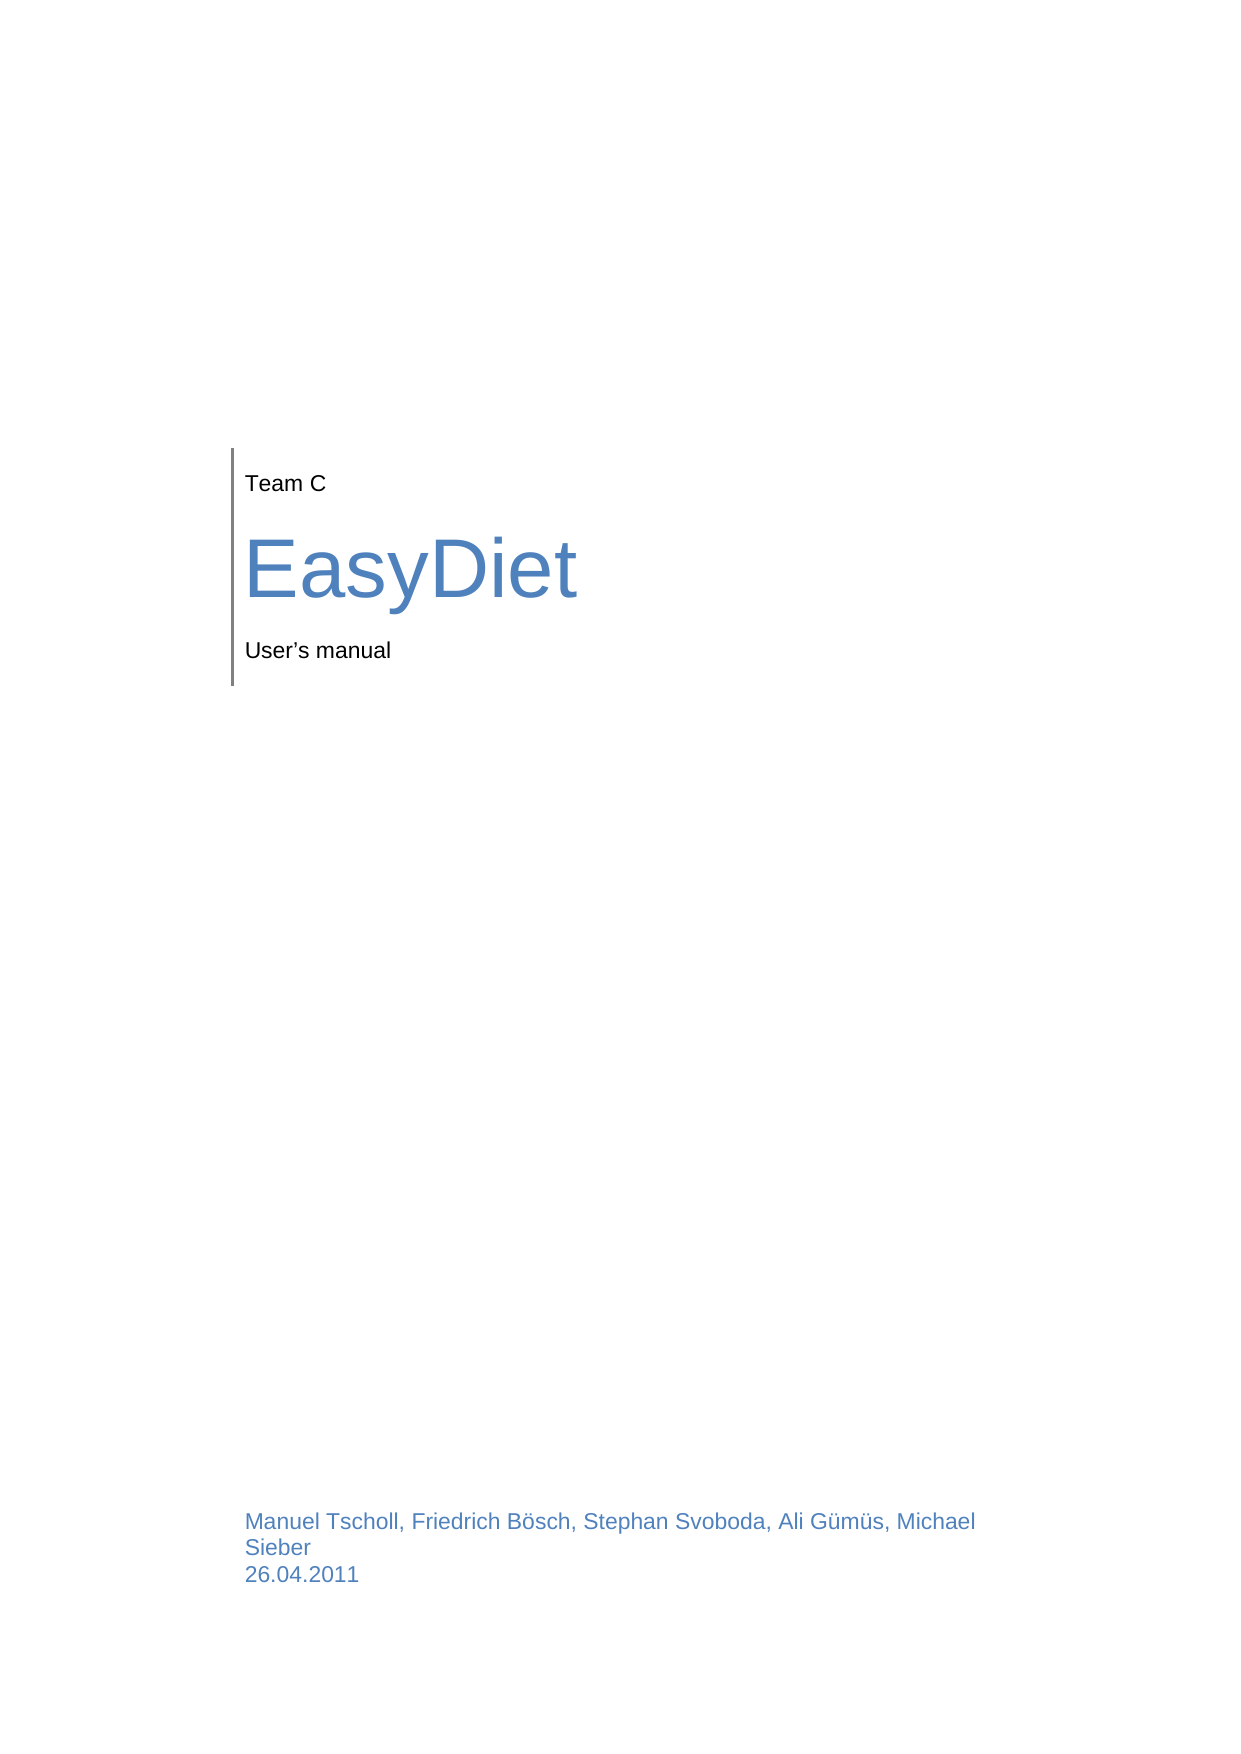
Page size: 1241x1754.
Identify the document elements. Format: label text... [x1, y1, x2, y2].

table_header Manuel Tscholl, Friedrich Bösch, Stephan Svoboda, Ali Gümüs, Michael Sieber 26.04.2011 [233, 1485, 1008, 1636]
table_header Team C [234, 448, 1008, 519]
table_cell EasyDiet [234, 519, 1008, 615]
table_cell User’s manual [234, 615, 1008, 686]
